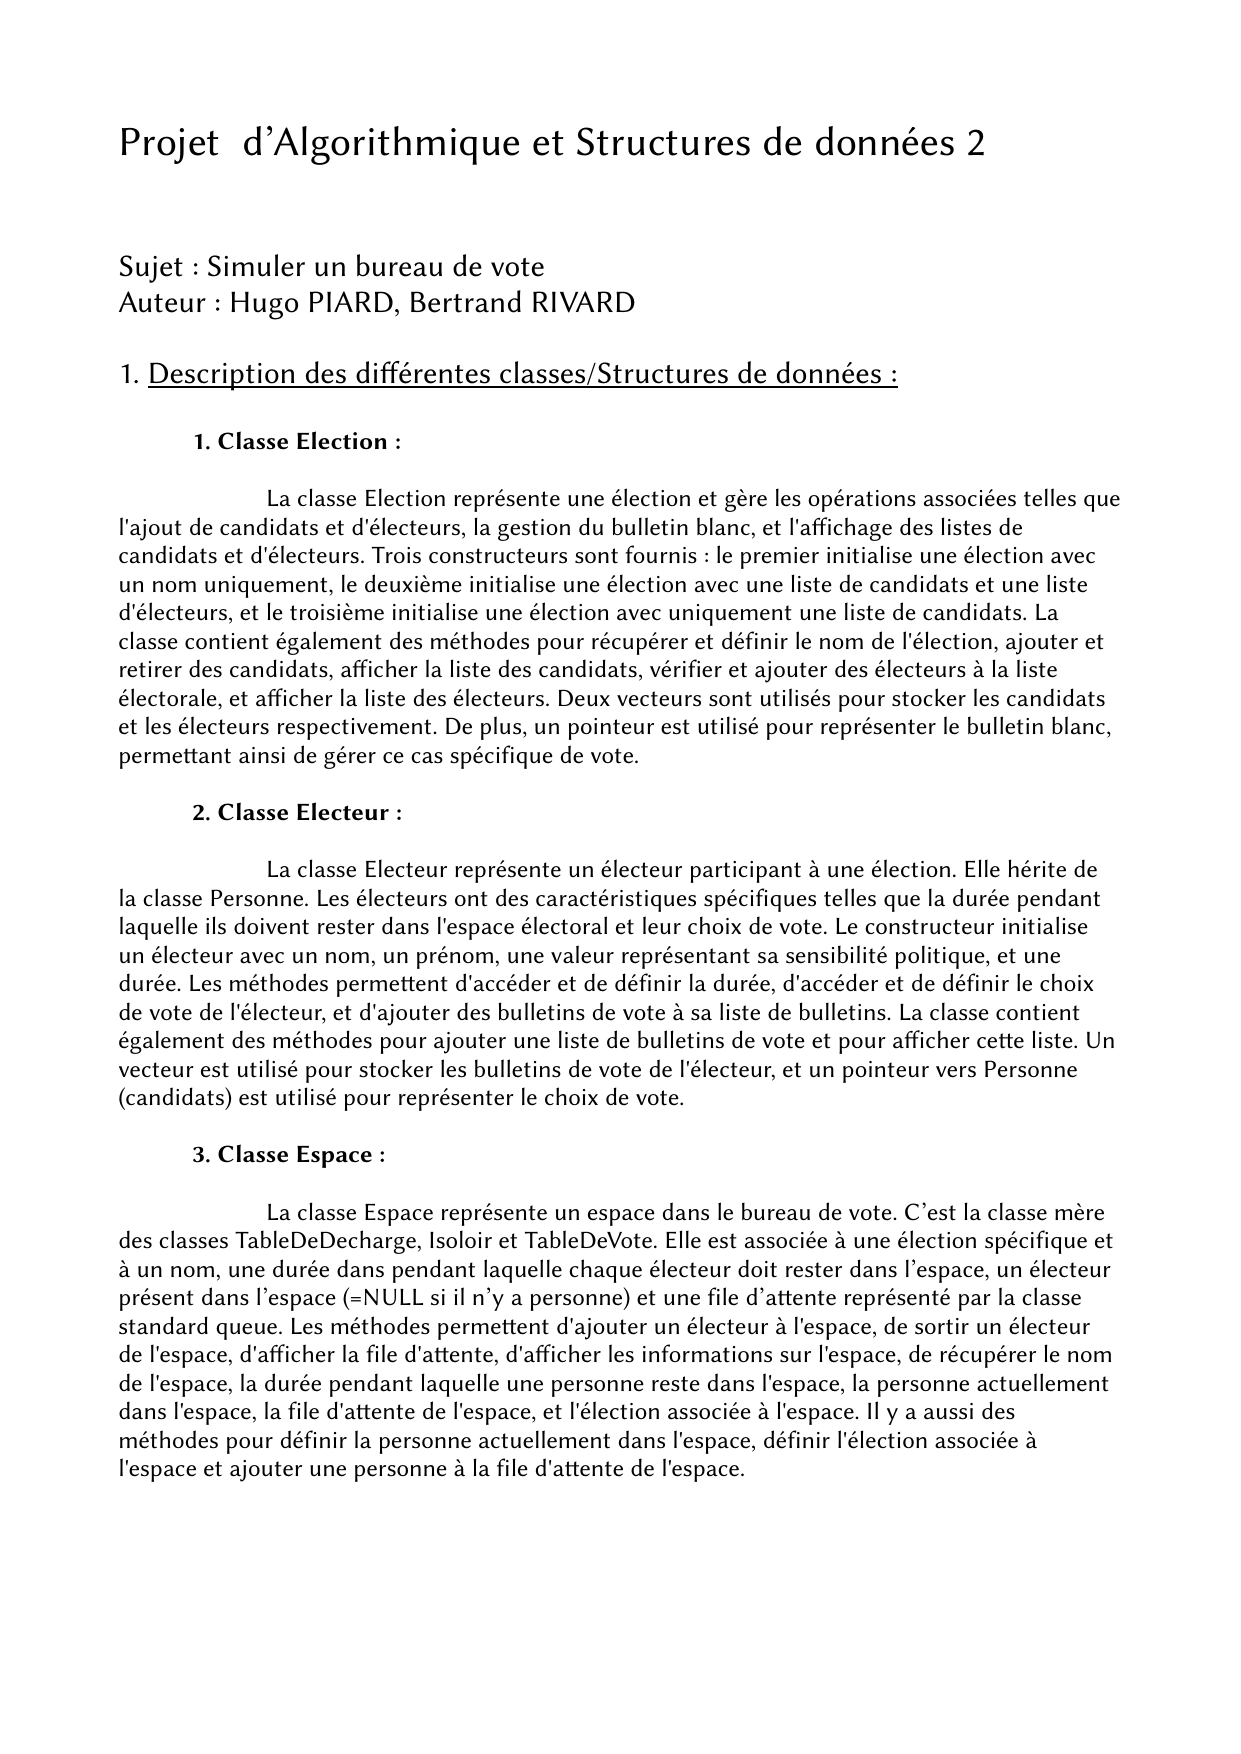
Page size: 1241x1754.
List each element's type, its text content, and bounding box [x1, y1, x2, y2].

text 3. Classe Espace : [118, 1140, 1122, 1197]
text La classe Electeur représente un électeur participant à une élection. Elle hérite de la classe Personne. Les électeurs ont des caractéristiques spécifiques telles que la durée pendant laquelle ils doivent rester dans l'espace électoral et leur choix de vote. Le constructeur initialise un électeur avec un nom, un prénom, une valeur représentant sa sensibilité politique, et une durée. Les méthodes permettent d'accéder et de définir la durée, d'accéder et de définir le choix de vote de l'électeur, et d'ajouter des bulletins de vote à sa liste de bulletins. La classe contient également des méthodes pour ajouter une liste de bulletins de vote et pour afficher cette liste. Un vecteur est utilisé pour stocker les bulletins de vote de l'électeur, et un pointeur vers Personne (candidats) est utilisé pour représenter le choix de vote. [118, 855, 1122, 1112]
text 1. Description des différentes classes/Structures de données : [118, 356, 1122, 391]
text Sujet : Simuler un bureau de vote [118, 249, 1122, 284]
text 1. Classe Election : La classe Election représente une élection et gère les opérations associées telles que l'ajout de candidats et d'électeurs, la gestion du bulletin blanc, et l'affichage des listes de candidats et d'électeurs. Trois constructeurs sont fournis : le premier initialise une élection avec un nom uniquement, le deuxième initialise une élection avec une liste de candidats et une liste d'électeurs, et le troisième initialise une élection avec uniquement une liste de candidats. La classe contient également des méthodes pour récupérer et définir le nom de l'élection, ajouter et retirer des candidats, afficher la liste des candidats, vérifier et ajouter des électeurs à la liste électorale, et afficher la liste des électeurs. Deux vecteurs sont utilisés pour stocker les candidats et les électeurs respectivement. De plus, un pointeur est utilisé pour représenter le bulletin blanc, permettant ainsi de gérer ce cas spécifique de vote. [118, 427, 1122, 769]
text 2. Classe Electeur : [118, 798, 1122, 826]
text Auteur : Hugo PIARD, Bertrand RIVARD [118, 284, 1122, 320]
text La classe Espace représente un espace dans le bureau de vote. C’est la classe mère des classes TableDeDecharge, Isoloir et TableDeVote. Elle est associée à une élection spécifique et à un nom, une durée dans pendant laquelle chaque électeur doit rester dans l’espace, un électeur présent dans l’espace (=NULL si il n’y a personne) et une file d’attente représenté par la classe standard queue. Les méthodes permettent d'ajouter un électeur à l'espace, de sortir un électeur de l'espace, d'afficher la file d'attente, d'afficher les informations sur l'espace, de récupérer le nom de l'espace, la durée pendant laquelle une personne reste dans l'espace, la personne actuellement dans l'espace, la file d'attente de l'espace, et l'élection associée à l'espace. Il y a aussi des méthodes pour définir la personne actuellement dans l'espace, définir l'élection associée à l'espace et ajouter une personne à la file d'attente de l'espace. [118, 1197, 1122, 1483]
text Projet d’Algorithmique et Structures de données 2 [118, 118, 1122, 166]
